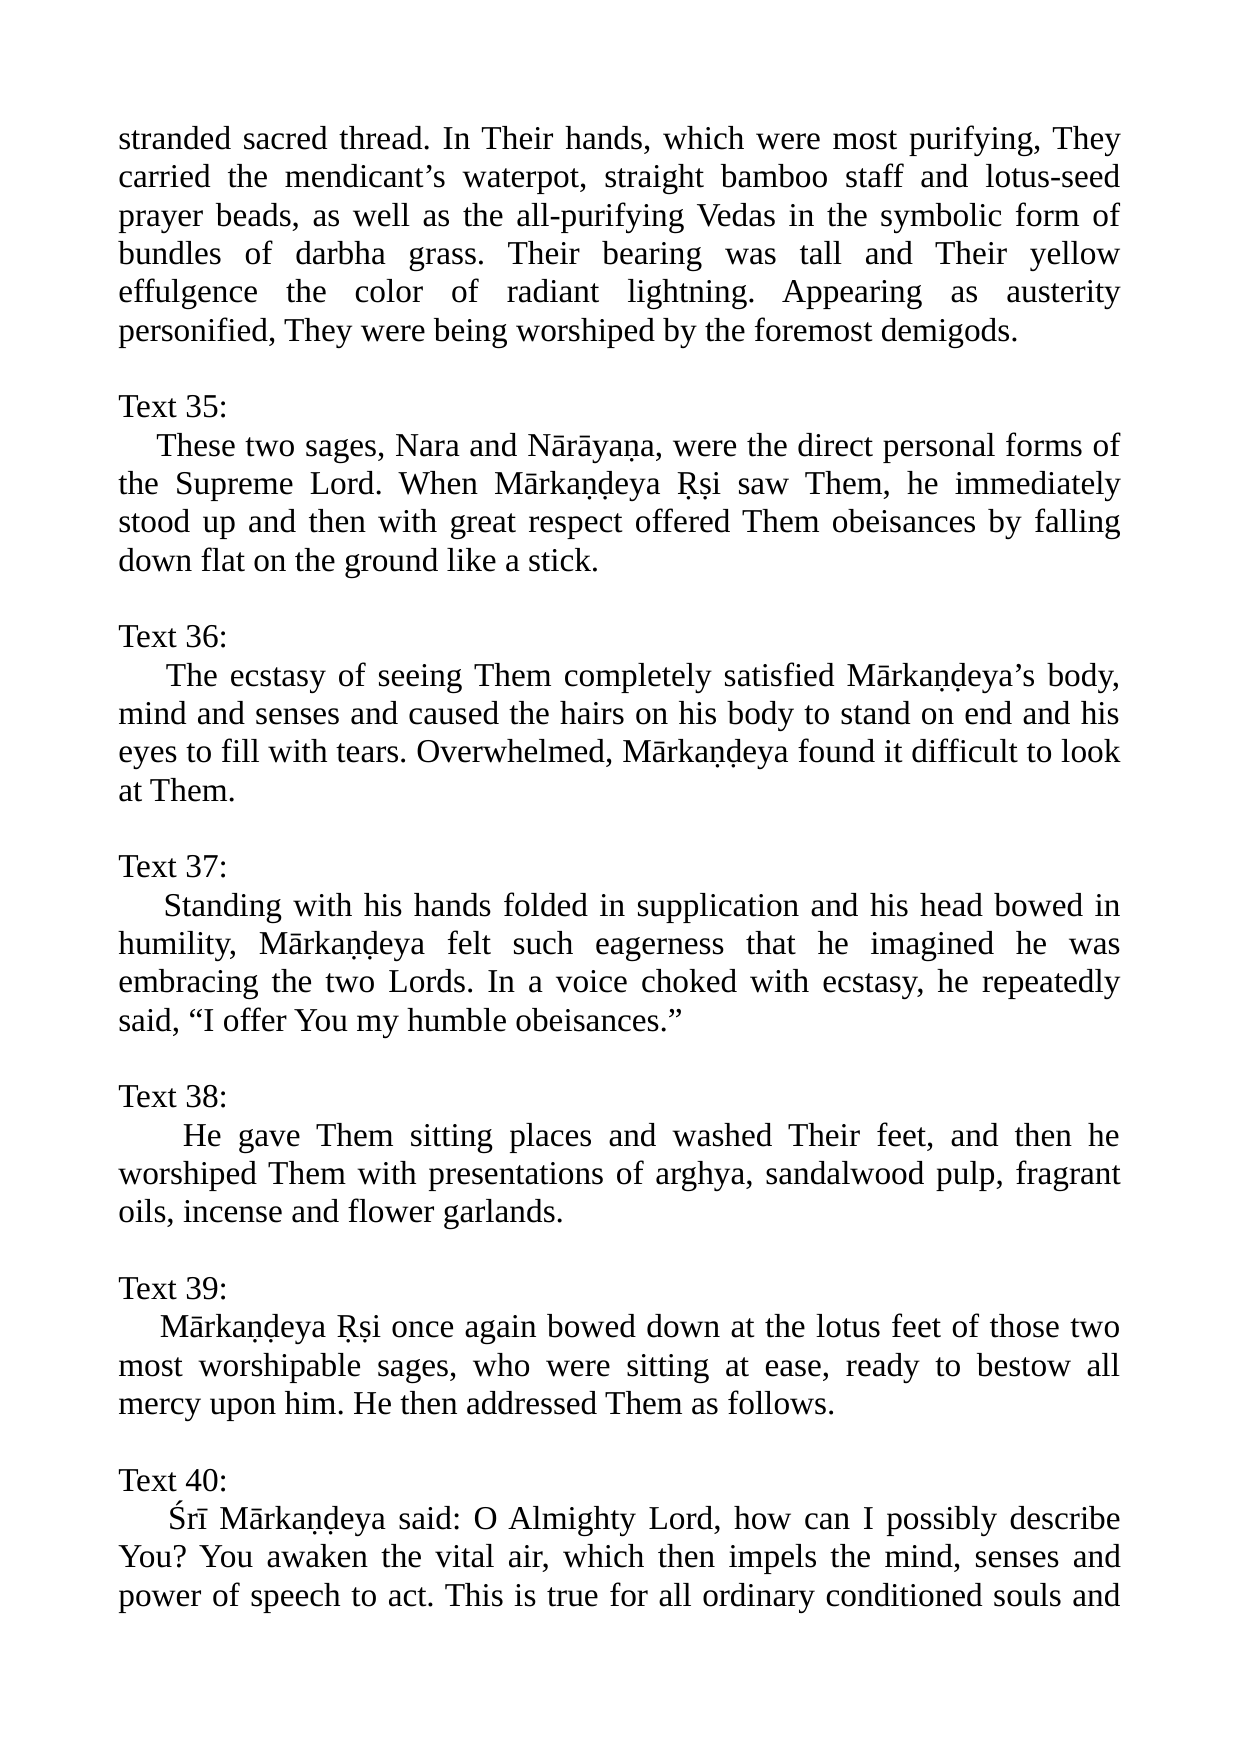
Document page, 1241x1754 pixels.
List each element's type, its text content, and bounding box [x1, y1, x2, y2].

text Text 37: [118, 846, 1122, 885]
text stranded sacred thread. In Their hands, which were most purifying, They carried the mendicant’s waterpot, straight bamboo staff and lotus-seed prayer beads, as well as the all-purifying Vedas in the symbolic form of bundles of darbha grass. Their bearing was tall and Their yellow effulgence the color of radiant lightning. Appearing as austerity personified, They were being worshiped by the foremost demigods. [118, 118, 1122, 348]
text Text 39: [118, 1268, 1122, 1306]
text The ecstasy of seeing Them completely satisfied Mārkaṇḍeya’s body, mind and senses and caused the hairs on his body to stand on end and his eyes to fill with tears. Overwhelmed, Mārkaṇḍeya found it difficult to look at Them. [118, 655, 1122, 808]
text Text 36: [118, 616, 1122, 655]
text Text 35: [118, 386, 1122, 425]
text Śrī Mārkaṇḍeya said: O Almighty Lord, how can I possibly describe You? You awaken the vital air, which then impels the mind, senses and power of speech to act. This is true for all ordinary conditioned souls and [118, 1498, 1122, 1613]
text Text 40: [118, 1460, 1122, 1498]
text Mārkaṇḍeya Ṛṣi once again bowed down at the lotus feet of those two most worshipable sages, who were sitting at ease, ready to bestow all mercy upon him. He then addressed Them as follows. [118, 1306, 1122, 1421]
text Standing with his hands folded in supplication and his head bowed in humility, Mārkaṇḍeya felt such eagerness that he imagined he was embracing the two Lords. In a voice choked with ecstasy, he repeatedly said, “I offer You my humble obeisances.” [118, 885, 1122, 1038]
text These two sages, Nara and Nārāyaṇa, were the direct personal forms of the Supreme Lord. When Mārkaṇḍeya Ṛṣi saw Them, he immediately stood up and then with great respect offered Them obeisances by falling down flat on the ground like a stick. [118, 425, 1122, 578]
text He gave Them sitting places and washed Their feet, and then he worshiped Them with presentations of arghya, sandalwood pulp, fragrant oils, incense and flower garlands. [118, 1115, 1122, 1230]
text Text 38: [118, 1076, 1122, 1115]
